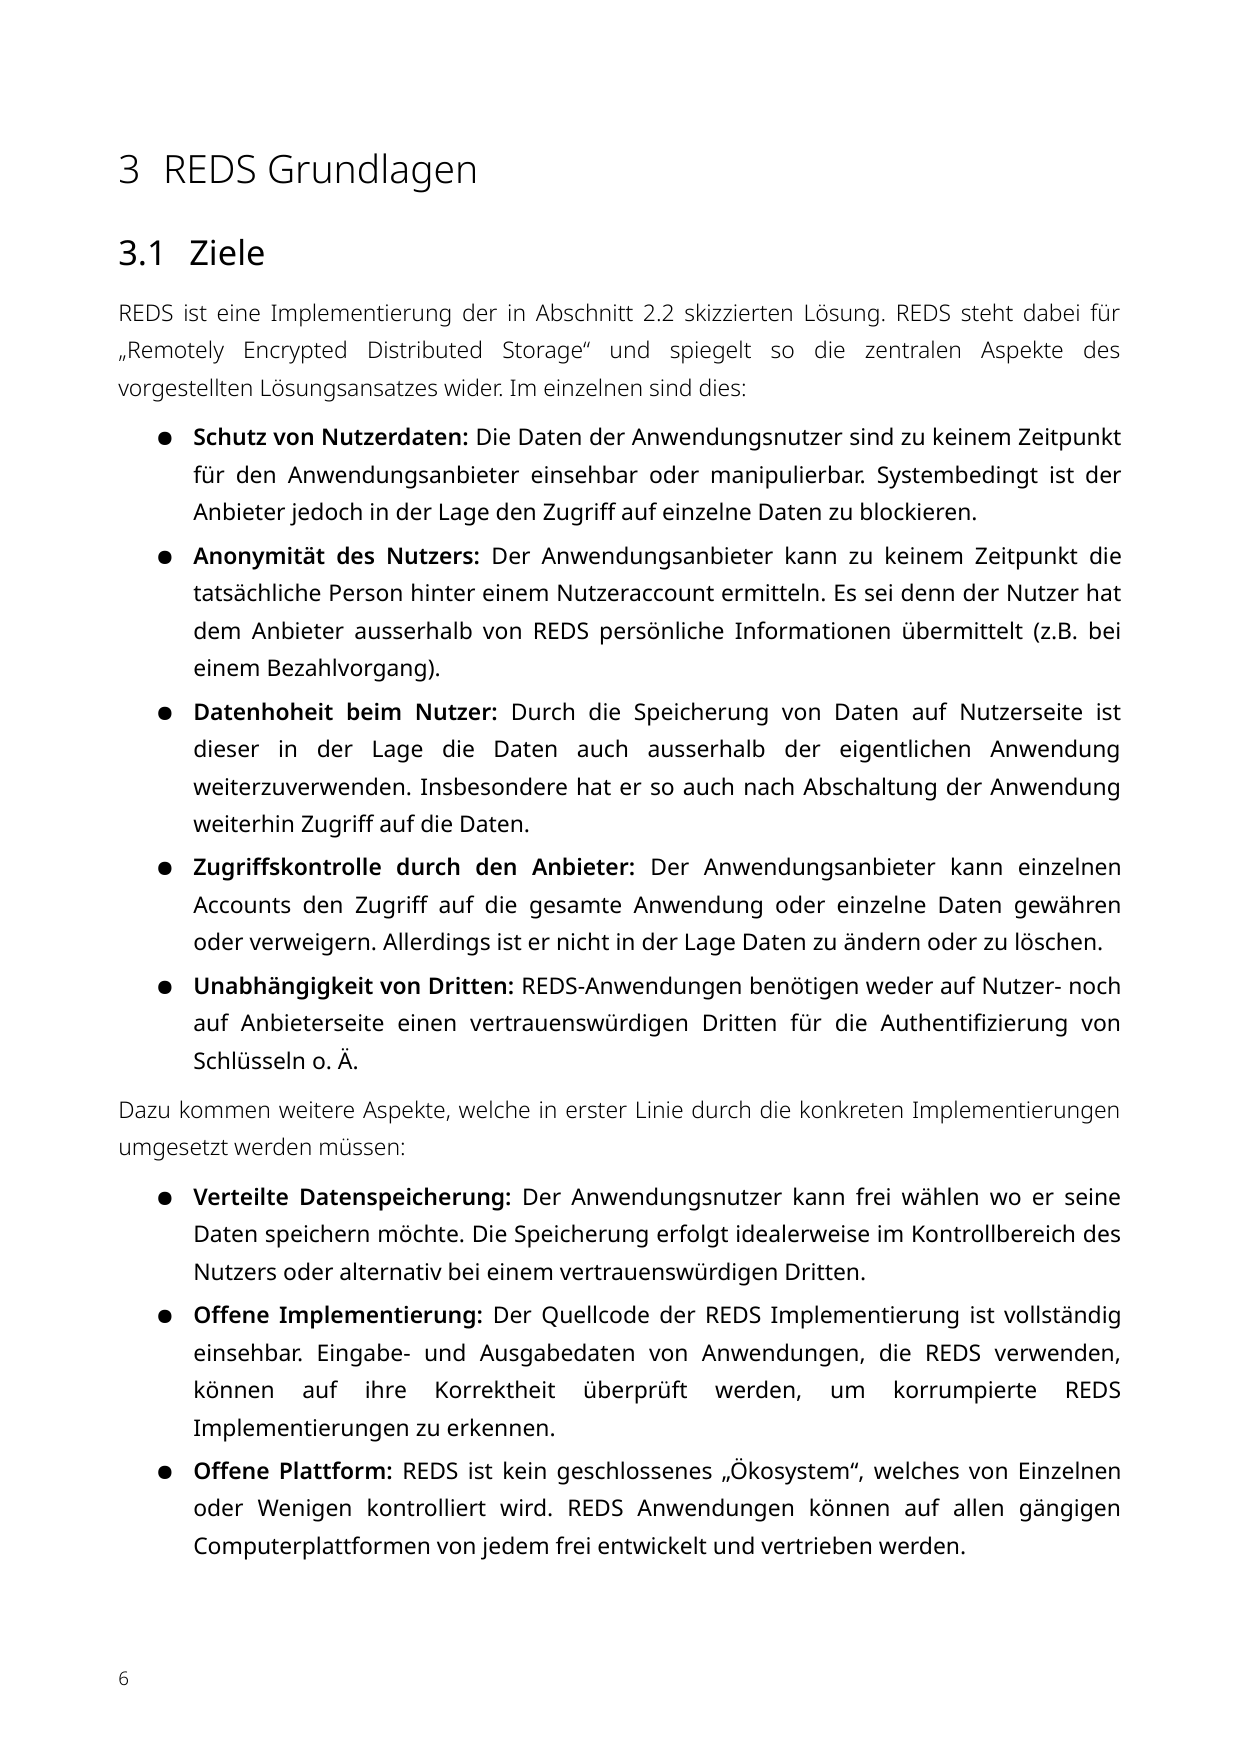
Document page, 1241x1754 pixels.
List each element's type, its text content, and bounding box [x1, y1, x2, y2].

list Anonymität des Nutzers: Der Anwendungsanbieter kann zu keinem Zeitpunkt die tatsächliche Person hinter einem Nutzeraccount ermitteln. Es sei denn der Nutzer hat dem Anbieter ausserhalb von REDS persönliche Informationen übermittelt (z.B. bei einem Bezahlvorgang). [156, 539, 1122, 683]
text Dazu kommen weitere Aspekte, welche in erster Linie durch die konkreten Implementierungen umgesetzt werden müssen: [118, 1094, 1122, 1163]
subtitle REDS Grundlagen [118, 142, 1122, 195]
list Schutz von Nutzerdaten: Die Daten der Anwendungsnutzer sind zu keinem Zeitpunkt für den Anwendungsanbieter einsehbar oder manipulierbar. Systembedingt ist der Anbieter jedoch in der Lage den Zugriff auf einzelne Daten zu blockieren. [156, 421, 1122, 527]
list Offene Implementierung: Der Quellcode der REDS Implementierung ist vollständig einsehbar. Eingabe- und Ausgabedaten von Anwendungen, die REDS verwenden, können auf ihre Korrektheit überprüft werden, um korrumpierte REDS Implementierungen zu erkennen. [156, 1299, 1122, 1443]
list Zugriffskontrolle durch den Anbieter: Der Anwendungsanbieter kann einzelnen Accounts den Zugriff auf die gesamte Anwendung oder einzelne Daten gewähren oder verweigern. Allerdings ist er nicht in der Lage Daten zu ändern oder zu löschen. [156, 851, 1122, 957]
list Unabhängigkeit von Dritten: REDS-Anwendungen benötigen weder auf Nutzer- noch auf Anbieterseite einen vertrauenswürdigen Dritten für die Authentifizierung von Schlüsseln o. Ä. [156, 969, 1122, 1076]
text REDS ist eine Implementierung der in Abschnitt 2.2 skizzierten Lösung. REDS steht dabei für „Remotely Encrypted Distributed Storage“ und spiegelt so die zentralen Aspekte des vorgestellten Lösungsansatzes wider. Im einzelnen sind dies: [118, 297, 1122, 403]
subtitle Ziele [118, 229, 1122, 276]
list Datenhoheit beim Nutzer: Durch die Speicherung von Daten auf Nutzerseite ist dieser in der Lage die Daten auch ausserhalb der eigentlichen Anwendung weiterzuverwenden. Insbesondere hat er so auch nach Abschaltung der Anwendung weiterhin Zugriff auf die Daten. [156, 695, 1122, 839]
list Offene Plattform: REDS ist kein geschlossenes „Ökosystem“, welches von Einzelnen oder Wenigen kontrolliert wird. REDS Anwendungen können auf allen gängigen Computerplattformen von jedem frei entwickelt und vertrieben werden. [156, 1455, 1122, 1561]
list Verteilte Datenspeicherung: Der Anwendungsnutzer kann frei wählen wo er seine Daten speichern möchte. Die Speicherung erfolgt idealerweise im Kontrollbereich des Nutzers oder alternativ bei einem vertrauenswürdigen Dritten. [156, 1181, 1122, 1287]
